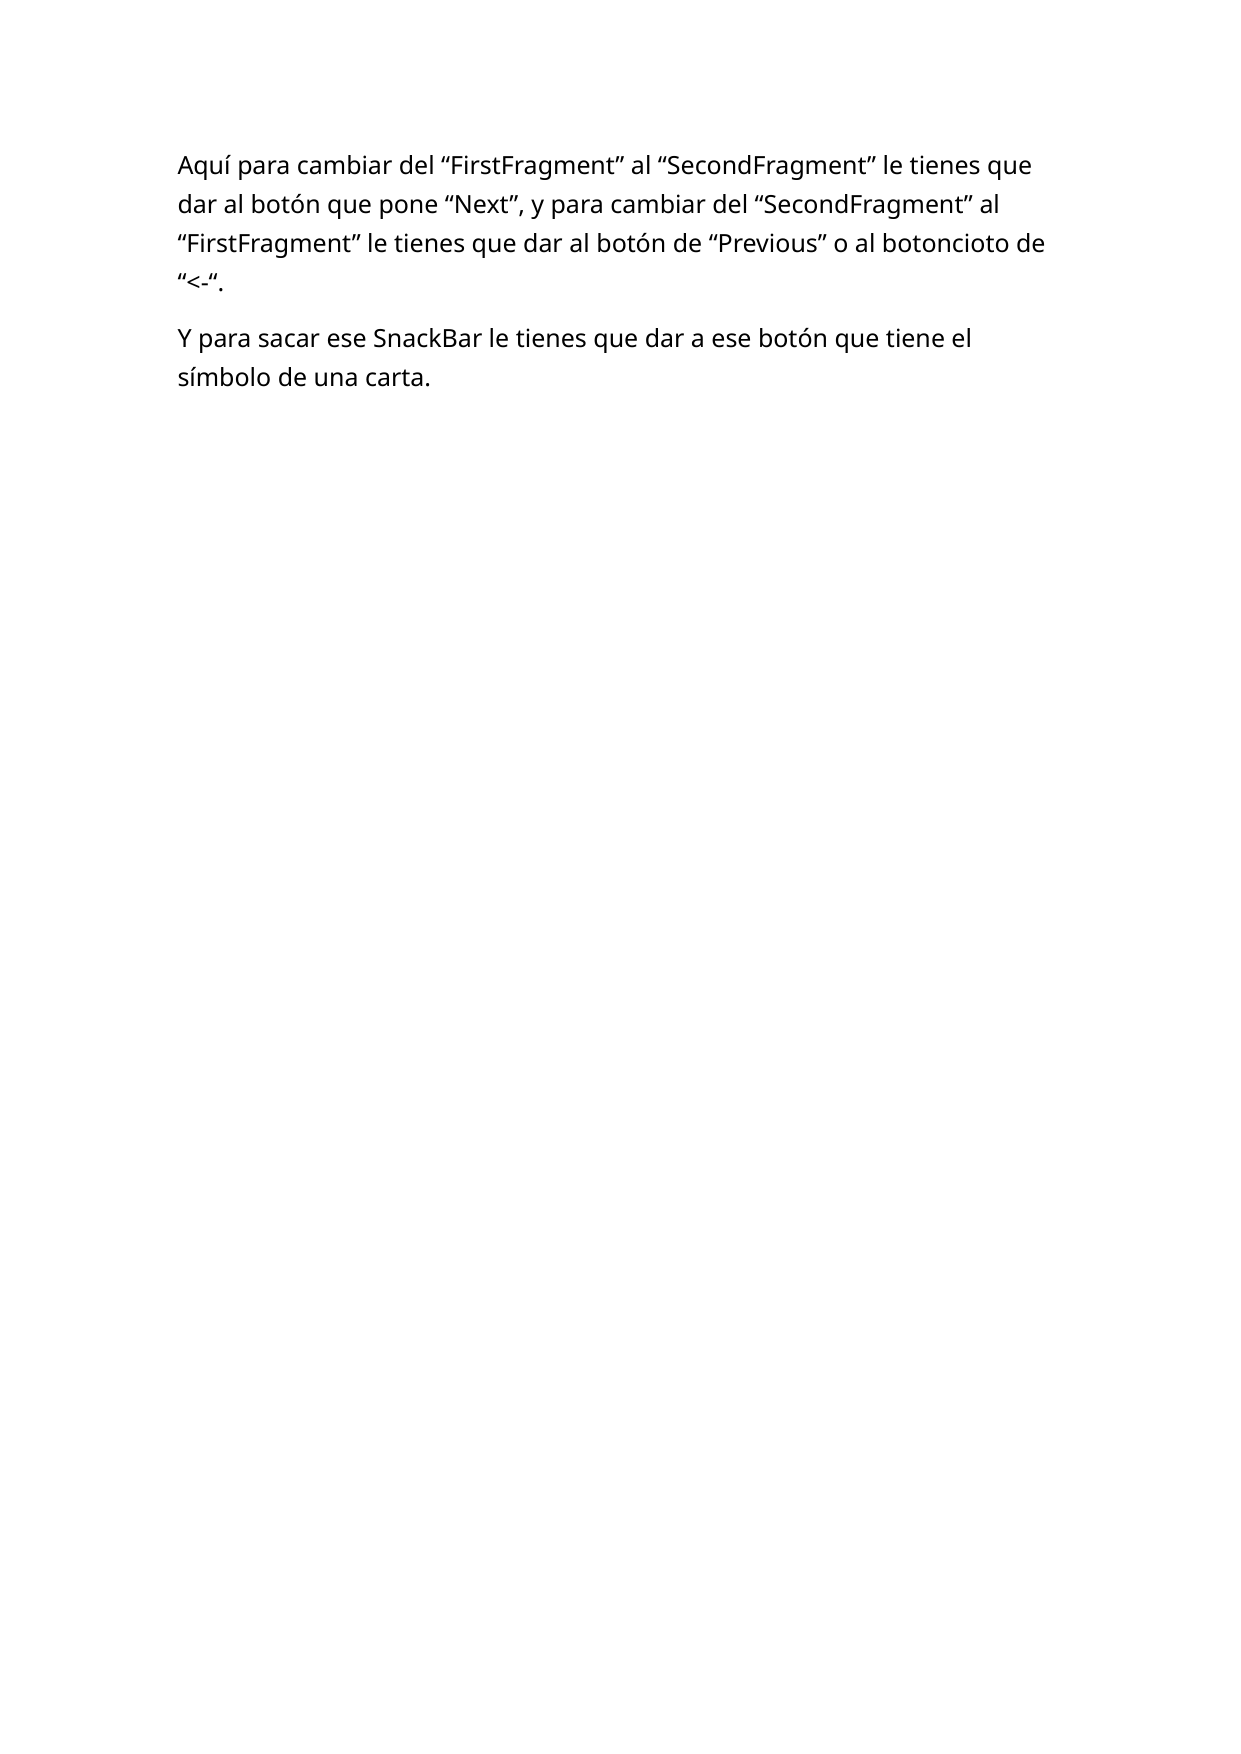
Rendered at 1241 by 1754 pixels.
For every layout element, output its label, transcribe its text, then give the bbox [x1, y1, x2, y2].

text Aquí para cambiar del “FirstFragment” al “SecondFragment” le tienes que dar al botón que pone “Next”, y para cambiar del “SecondFragment” al “FirstFragment” le tienes que dar al botón de “Previous” o al botoncioto de “<-“. [177, 148, 1063, 299]
text Y para sacar ese SnackBar le tienes que dar a ese botón que tiene el símbolo de una carta. [177, 321, 1063, 394]
